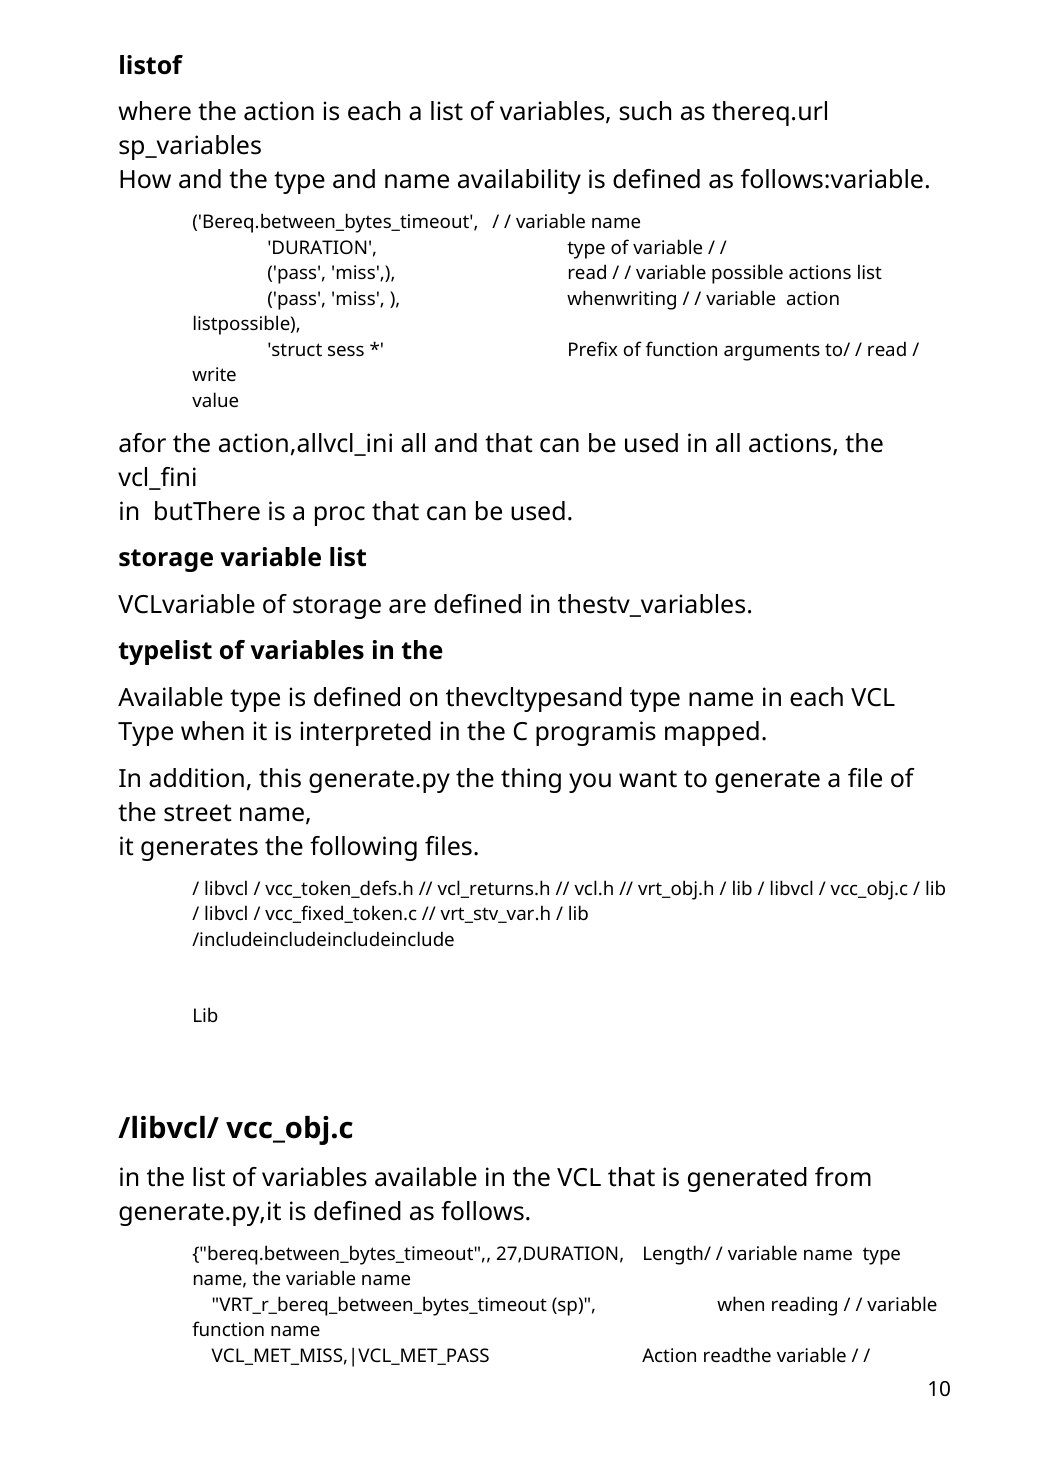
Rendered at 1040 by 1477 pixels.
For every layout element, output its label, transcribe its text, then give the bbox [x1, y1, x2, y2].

text listof [118, 47, 951, 81]
text storage variable list [118, 540, 951, 574]
subtitle /libvcl/ vcc_obj.c [118, 1107, 951, 1147]
text afor the action,allvcl_ini all and that can be used in all actions, the vcl_fini in butThere is a proc that can be used. [118, 425, 951, 527]
text where the action is each a list of variables, such as thereq.url sp_variables How and the type and name availability is defined as follows:variable. [118, 94, 951, 196]
text typelist of variables in the [118, 633, 951, 667]
text ('Bereq.between_bytes_timeout', / / variable name 'DURATION', type of variable / / ('pass', 'miss',), read / / variable possible actions list ('pass', 'miss', ), whenwriting / / variable action listpossible), 'struct sess *' Prefix of function arguments to/ / read / write value [192, 208, 951, 413]
text in the list of variables available in the VCL that is generated from generate.py,it is defined as follows. [118, 1159, 951, 1227]
text {"bereq.between_bytes_timeout",, 27,DURATION, Length/ / variable name type name, the variable name "VRT_r_bereq_between_bytes_timeout (sp)", when reading / / variable function name VCL_MET_MISS,|VCL_MET_PASS Action readthe variable / / [192, 1240, 951, 1367]
text / libvcl / vcc_token_defs.h // vcl_returns.h // vcl.h // vrt_obj.h / lib / libvcl / vcc_obj.c / lib / libvcl / vcc_fixed_token.c // vrt_stv_var.h / lib /includeincludeincludeinclude Lib [192, 875, 951, 1082]
text Available type is defined on thevcltypesand type name in each VCL Type when it is interpreted in the C programis mapped. [118, 679, 951, 748]
text VCLvariable of storage are defined in thestv_variables. [118, 586, 951, 621]
text In addition, this generate.py the thing you want to generate a file of the street name, it generates the following files. [118, 760, 951, 862]
